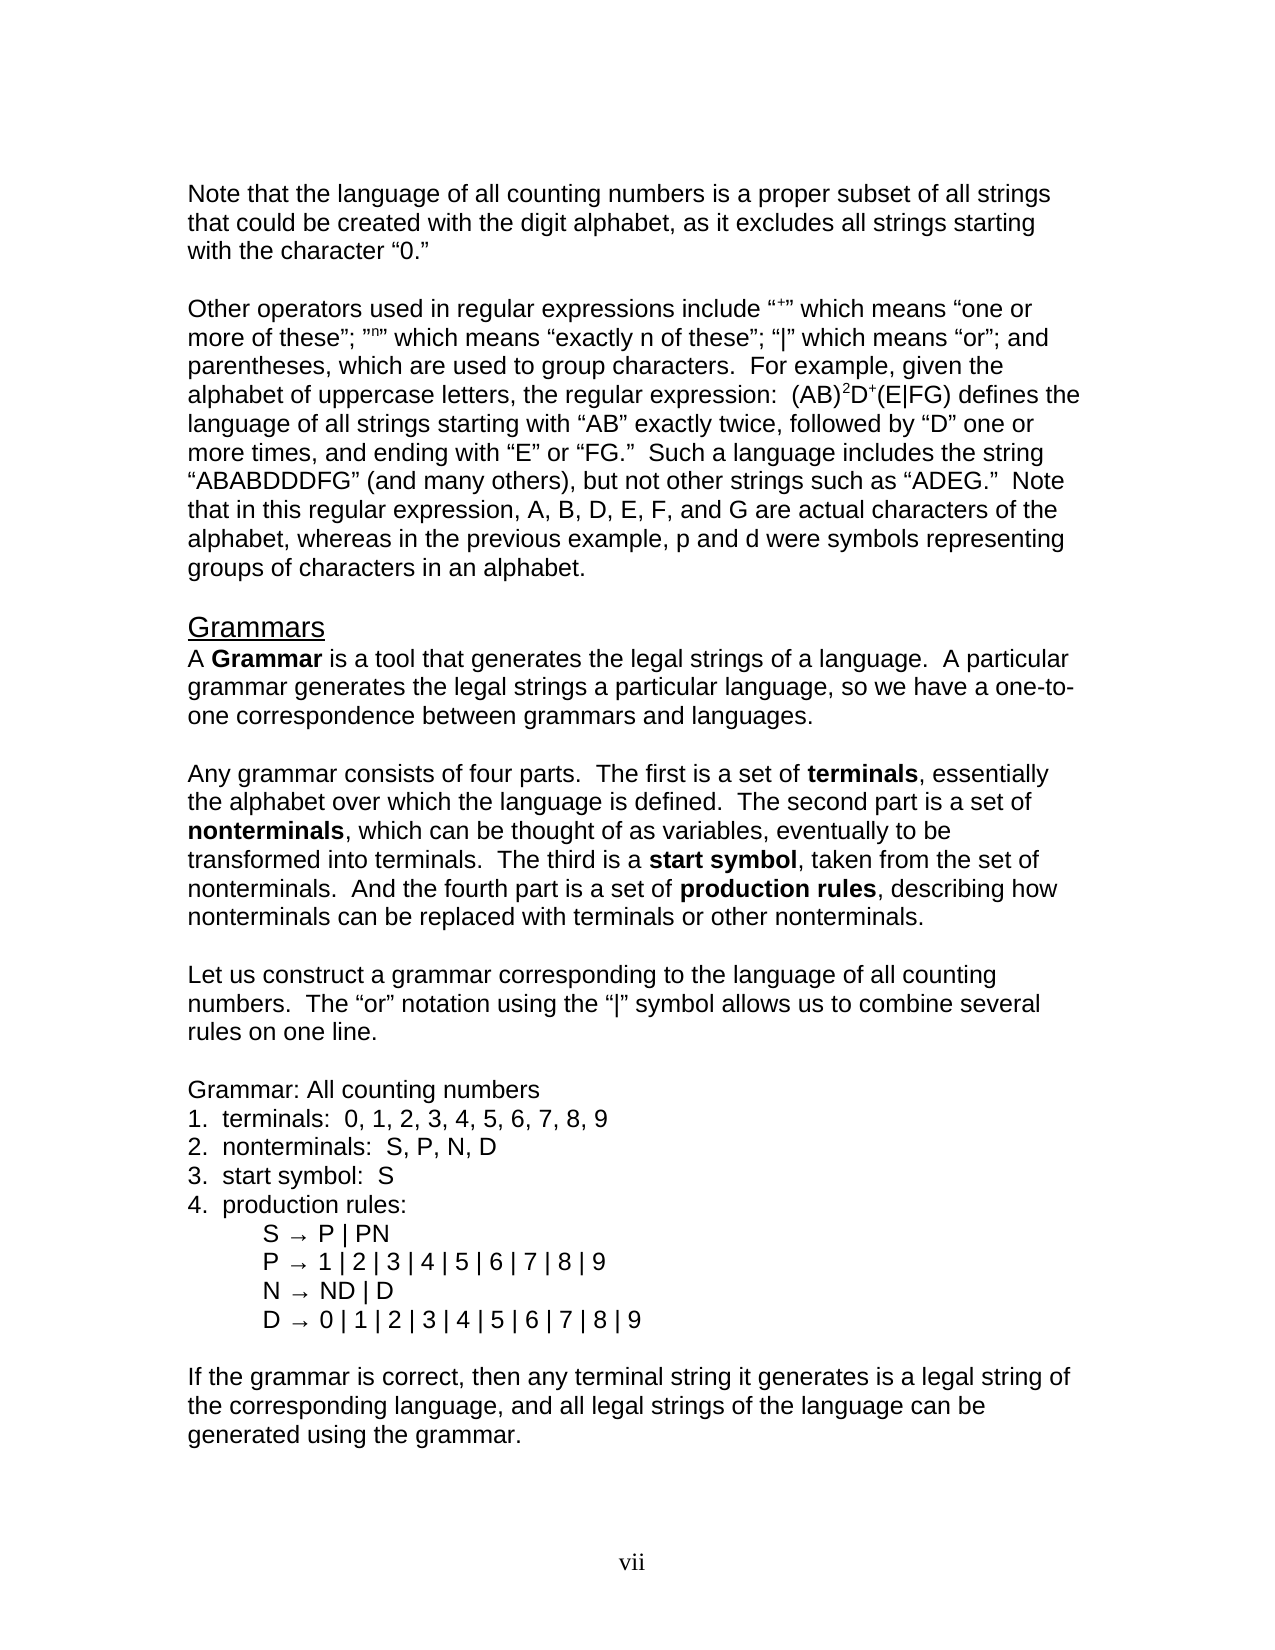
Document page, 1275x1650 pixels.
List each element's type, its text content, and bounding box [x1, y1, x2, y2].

text D → 0 | 1 | 2 | 3 | 4 | 5 | 6 | 7 | 8 | 9 [187, 1305, 1087, 1333]
text 2. nonterminals: S, P, N, D [187, 1132, 1087, 1161]
text Any grammar consists of four parts. The first is a set of terminals, essentially the alphabet over which the language is defined. The second part is a set of nonterminals, which can be thought of as variables, eventually to be transformed into terminals. The third is a start symbol, taken from the set of nonterminals. And the fourth part is a set of production rules, describing how nonterminals can be replaced with terminals or other nonterminals. [187, 758, 1087, 931]
text 1. terminals: 0, 1, 2, 3, 4, 5, 6, 7, 8, 9 [187, 1103, 1087, 1132]
text Note that the language of all counting numbers is a proper subset of all strings that could be created with the digit alphabet, as it excludes all strings starting with the character “0.” [187, 179, 1087, 265]
text If the grammar is correct, then any terminal string it generates is a legal string of the corresponding language, and all legal strings of the language can be generated using the grammar. [187, 1362, 1087, 1448]
text P → 1 | 2 | 3 | 4 | 5 | 6 | 7 | 8 | 9 [187, 1247, 1087, 1276]
text S → P | PN [187, 1218, 1087, 1247]
text Let us construct a grammar corresponding to the language of all counting numbers. The “or” notation using the “|” symbol allows us to combine several rules on one line. [187, 960, 1087, 1046]
text Grammar: All counting numbers [187, 1075, 1087, 1103]
text Other operators used in regular expressions include “+” which means “one or more of these”; ”n” which means “exactly n of these”; “|” which means “or”; and parentheses, which are used to group characters. For example, given the alphabet of uppercase letters, the regular expression: (AB)2D+(E|FG) defines the language of all strings starting with “AB” exactly twice, followed by “D” one or more times, and ending with “E” or “FG.” Such a language includes the string “ABABDDDFG” (and many others), but not other strings such as “ADEG.” Note that in this regular expression, A, B, D, E, F, and G are actual characters of the alphabet, whereas in the previous example, p and d were symbols representing groups of characters in an alphabet. [187, 294, 1087, 581]
text 3. start symbol: S [187, 1161, 1087, 1190]
subtitle Grammars [187, 610, 1087, 643]
text N → ND | D [187, 1276, 1087, 1305]
text 4. production rules: [187, 1190, 1087, 1218]
text A Grammar is a tool that generates the legal strings of a language. A particular grammar generates the legal strings a particular language, so we have a one-to-one correspondence between grammars and languages. [187, 643, 1087, 730]
